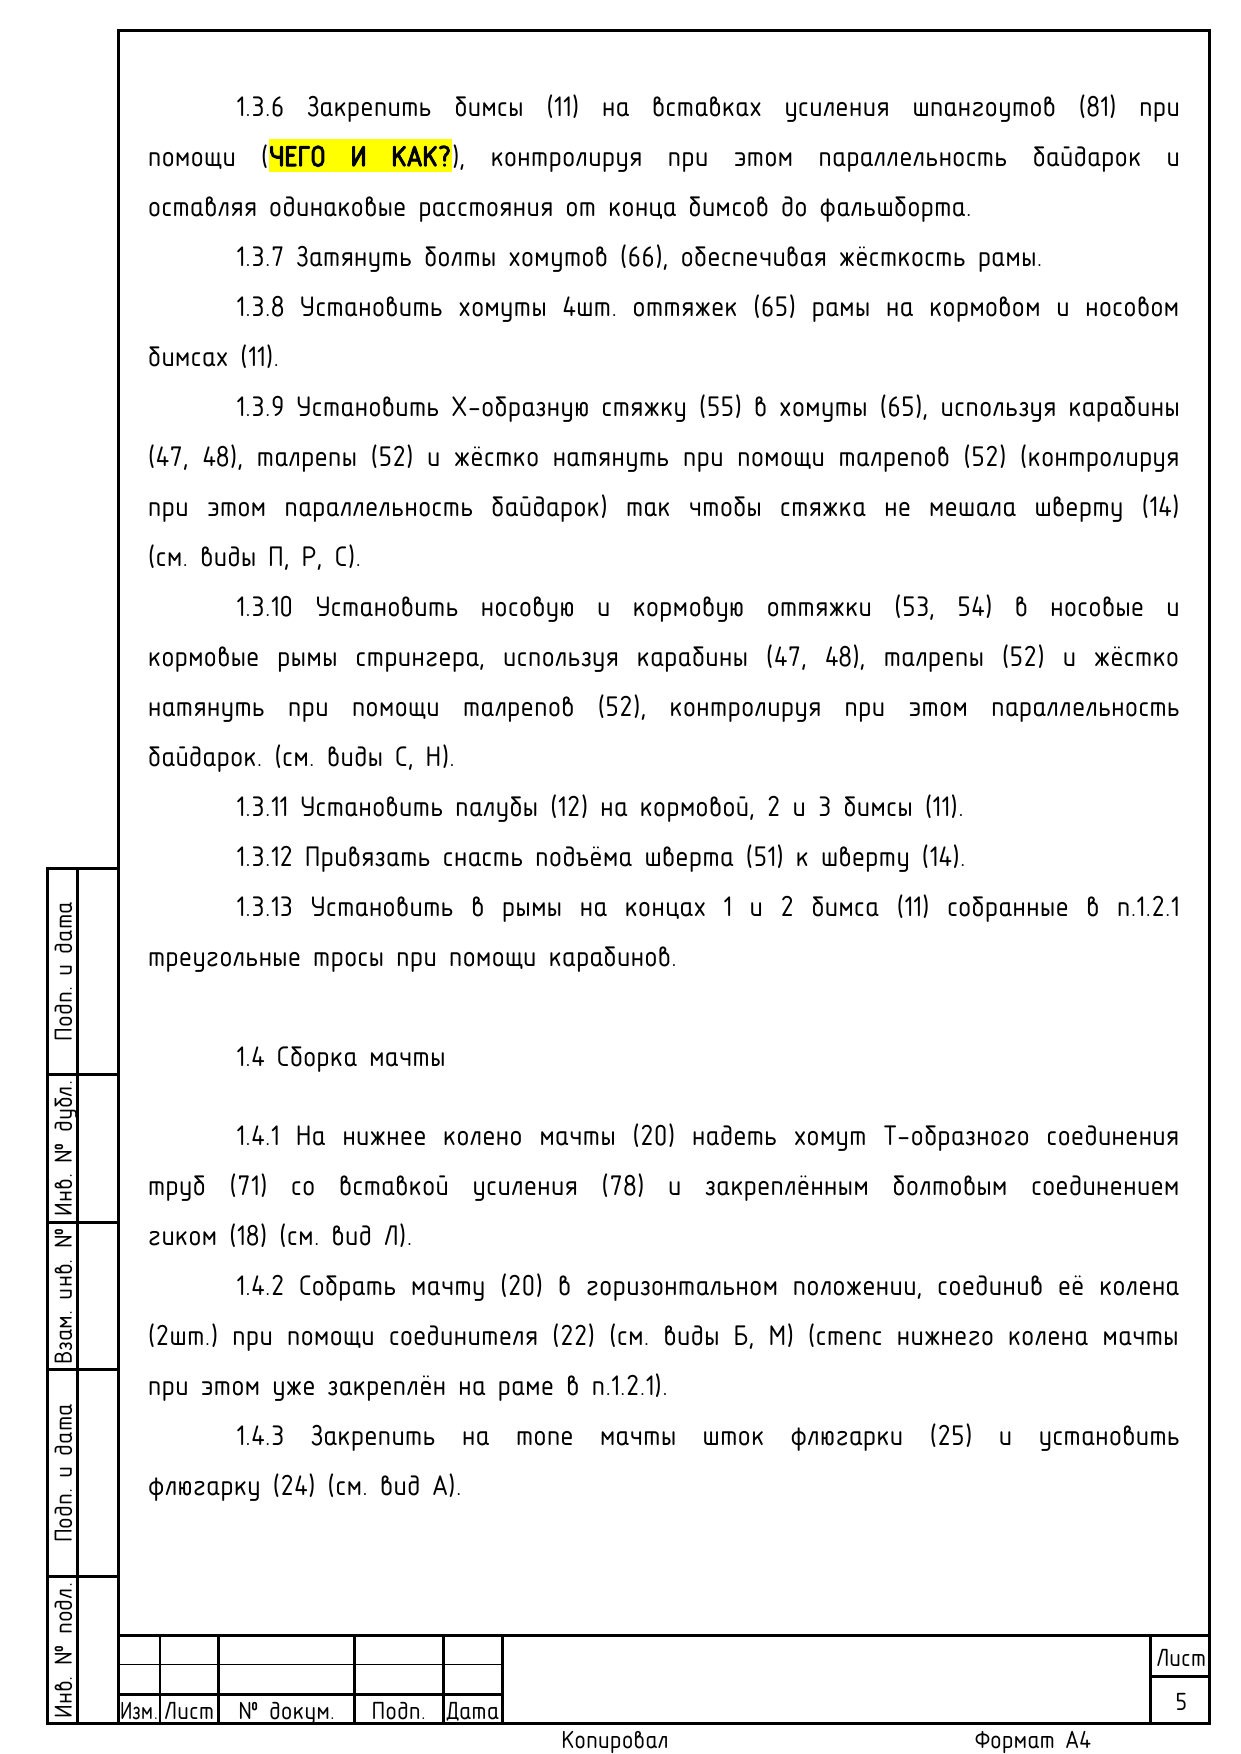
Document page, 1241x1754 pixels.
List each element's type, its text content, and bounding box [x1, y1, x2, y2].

text 1.3.9 Установить Х-образную стяжку (55) в хомуты (65), используя карабины (47, 48), талрепы (52) и жёстко натянуть при помощи талрепов (52) (контролируя при этом параллельность байдарок) так чтобы стяжка не мешала шверту (14) (см. виды П, Р, С). [148, 388, 1181, 572]
text 1.3.12 Привязать снасть подъёма шверта (51) к шверту (14). [148, 838, 1181, 872]
text 1.3.7 Затянуть болты хомутов (66), обеспечивая жёсткость рамы. [148, 238, 1181, 272]
text 1.3.13 Установить в рымы на концах 1 и 2 бимса (11) собранные в п.1.2.1 треугольные тросы при помощи карабинов. [148, 888, 1181, 972]
text 1.3.10 Установить носовую и кормовую оттяжки (53, 54) в носовые и кормовые рымы стрингера, используя карабины (47, 48), талрепы (52) и жёстко натянуть при помощи талрепов (52), контролируя при этом параллельность байдарок. (см. виды С, Н). [148, 588, 1181, 772]
text 1.4.3 Закрепить на топе мачты шток флюгарки (25) и установить флюгарку (24) (см. вид А). [148, 1418, 1181, 1501]
text 1.3.6 Закрепить бимсы (11) на вставках усиления шпангоутов (81) при помощи (ЧЕГО И КАК?), контролируя при этом параллельность байдарок и оставляя одинаковые расстояния от конца бимсов до фальшборта. [148, 88, 1181, 222]
subtitle Сборка мачты [148, 1038, 1181, 1072]
text 1.4.1 На нижнее колено мачты (20) надеть хомут Т-образного соединения труб (71) со вставкой усиления (78) и закреплённым болтовым соединением гиком (18) (см. вид Л). [148, 1118, 1181, 1251]
text 1.3.8 Установить хомуты 4шт. оттяжек (65) рамы на кормовом и носовом бимсах (11). [148, 288, 1181, 372]
text 1.4.2 Собрать мачту (20) в горизонтальном положении, соединив её колена (2шт.) при помощи соединителя (22) (см. виды Б, М) (степс нижнего колена мачты при этом уже закреплён на раме в п.1.2.1). [148, 1268, 1181, 1401]
text 1.3.11 Установить палубы (12) на кормовой, 2 и 3 бимсы (11). [148, 788, 1181, 822]
